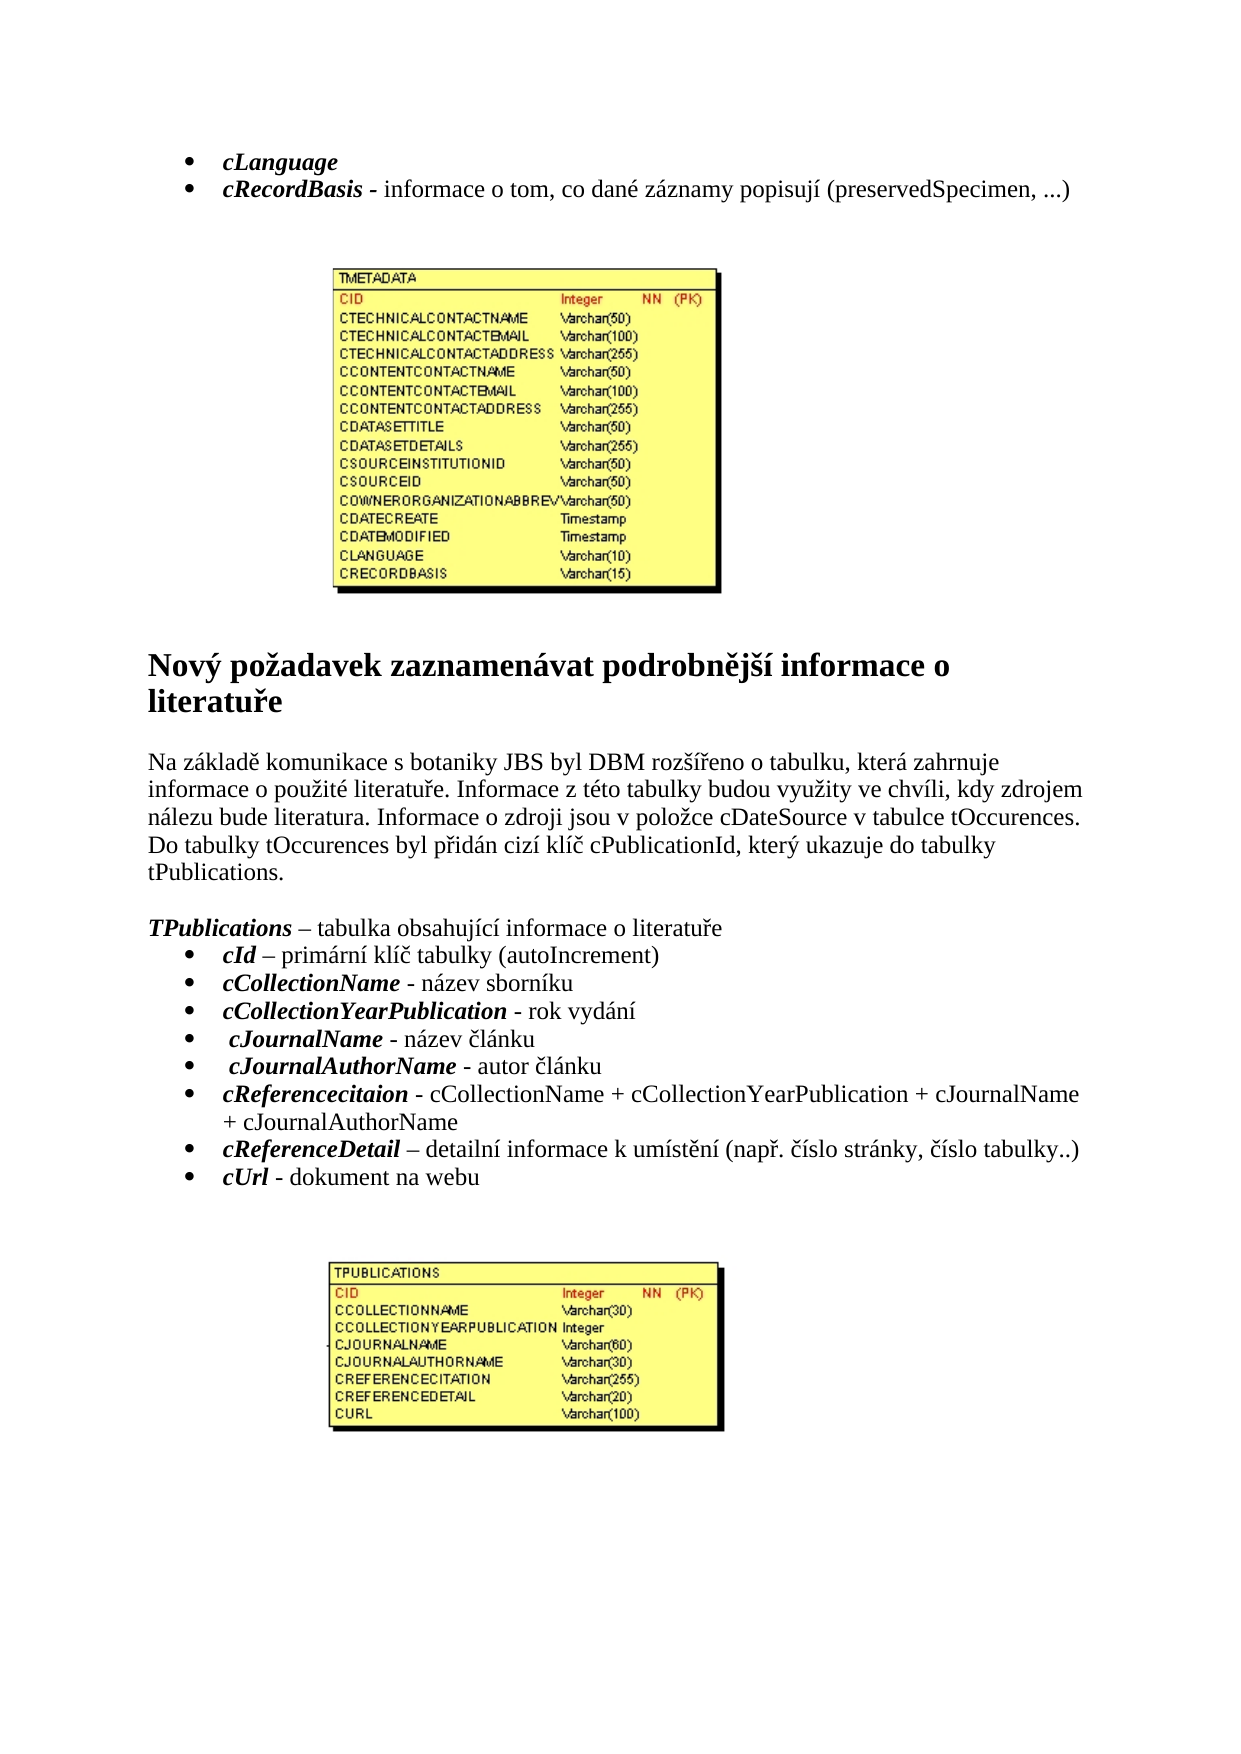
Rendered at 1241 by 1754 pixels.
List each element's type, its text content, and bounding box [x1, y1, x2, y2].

list cLanguage [185, 148, 1092, 175]
text Na základě komunikace s botaniky JBS byl DBM rozšířeno o tabulku, která zahrnuje informace o použité literatuře. Informace z této tabulky budou využity ve chvíli, kdy zdrojem nálezu bude literatura. Informace o zdroji jsou v položce cDateSource v tabulce tOccurences. [148, 748, 1092, 831]
list cId – primární klíč tabulky (autoIncrement) [185, 942, 1092, 969]
list cReferencecitaion - cCollectionName + cCollectionYearPublication + cJournalName + cJournalAuthorName [185, 1080, 1092, 1136]
list cCollectionYearPublication - rok vydání [185, 997, 1092, 1025]
list cJournalAuthorName - autor článku [185, 1052, 1092, 1080]
picture [332, 267, 739, 604]
list cJournalName - název článku [185, 1025, 1092, 1052]
subtitle Nový požadavek zaznamenávat podrobnější informace o literatuře [148, 646, 1092, 720]
list cUrl - dokument na webu [185, 1163, 1092, 1191]
text Do tabulky tOccurences byl přidán cizí klíč cPublicationId, který ukazuje do tabulky tPublications. [148, 831, 1092, 886]
picture [326, 1255, 742, 1446]
list cCollectionName - název sborníku [185, 969, 1092, 997]
list cRecordBasis - informace o tom, co dané záznamy popisují (preservedSpecimen, ...) [185, 175, 1092, 203]
text TPublications – tabulka obsahující informace o literatuře [148, 914, 1092, 942]
list cReferenceDetail – detailní informace k umístění (např. číslo stránky, číslo tabulky..) [185, 1136, 1092, 1163]
